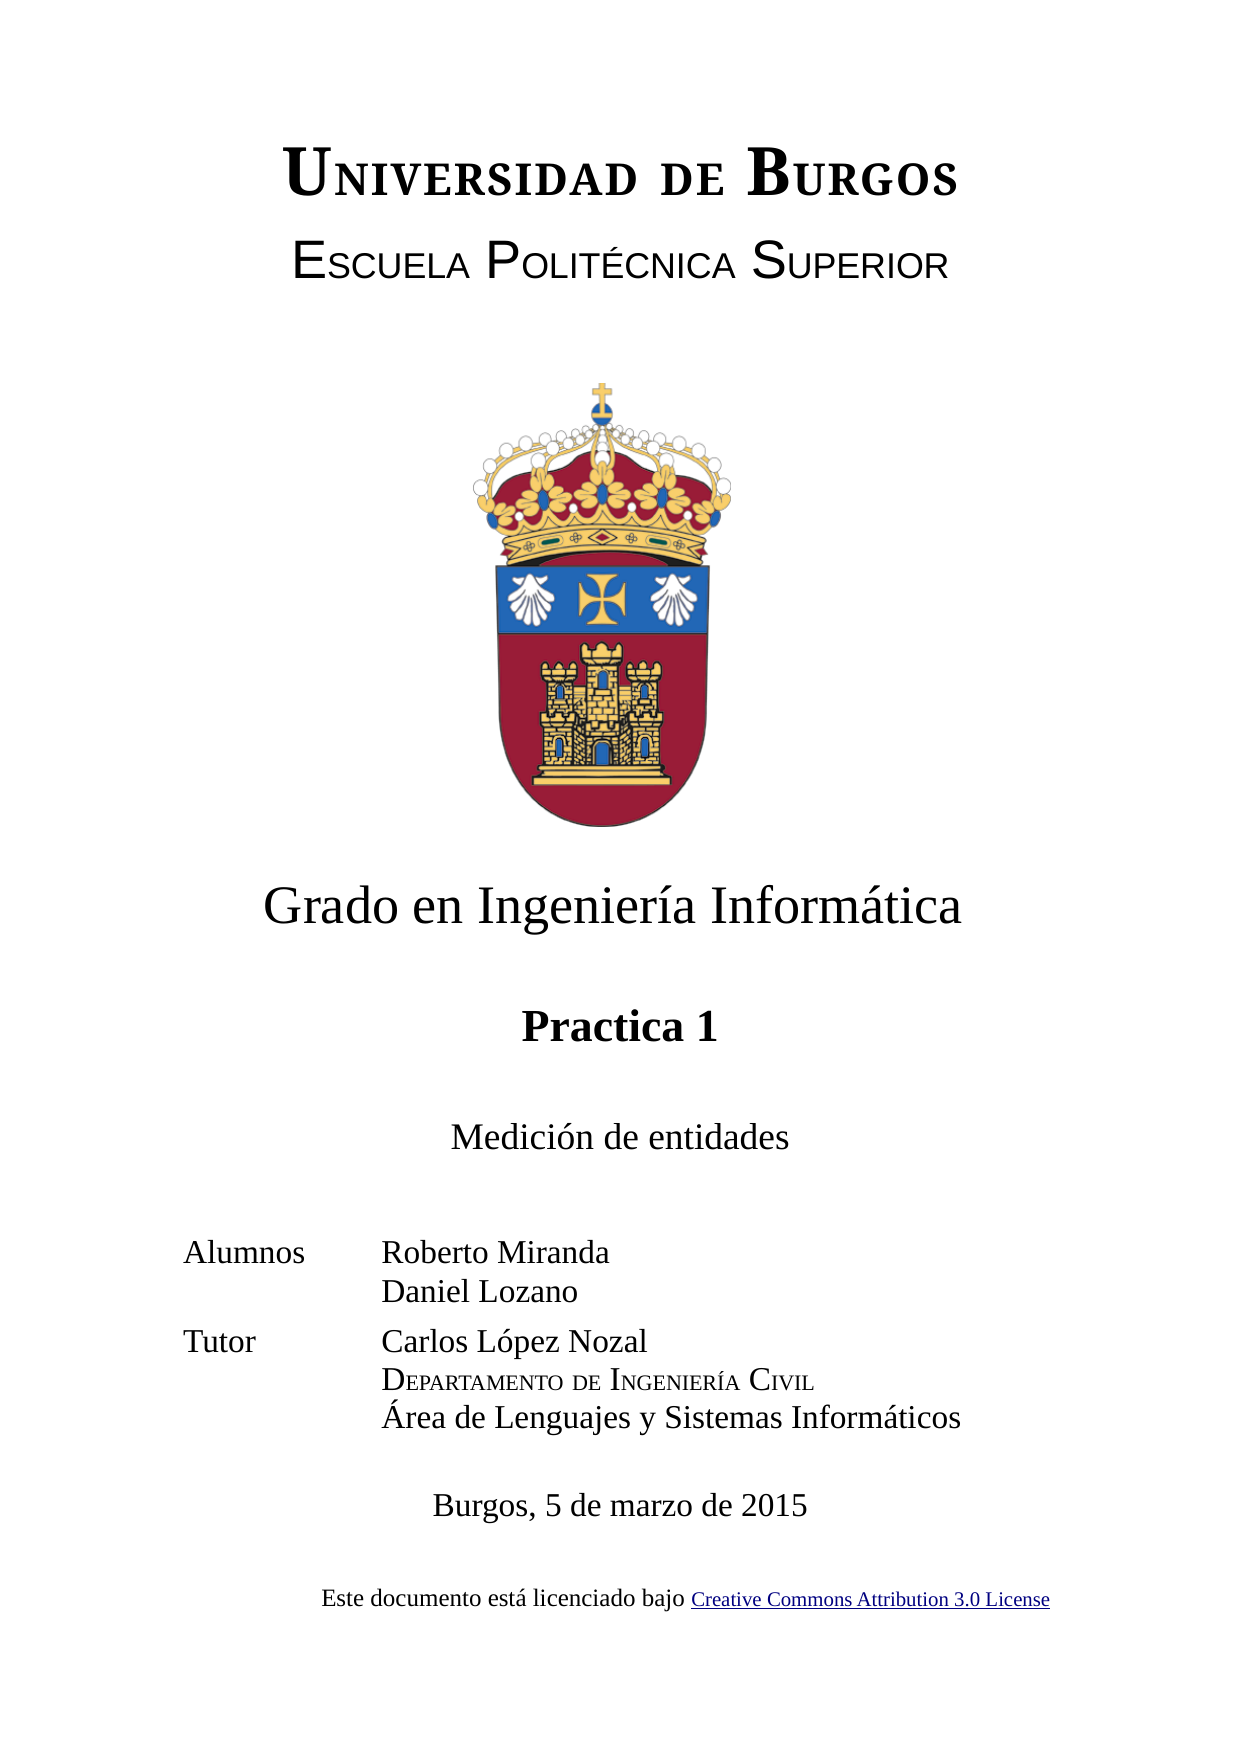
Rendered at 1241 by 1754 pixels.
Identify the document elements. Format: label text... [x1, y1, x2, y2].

table_cell Grado en Ingeniería Informática Practica 1 Medición de entidades [177, 349, 1063, 1227]
table_cell Alumnos [177, 1227, 376, 1315]
text Este documento está licenciado bajo Creative Commons Attribution 3.0 License [177, 1558, 1063, 1612]
table_header Universidad de Burgos Escuela Politécnica Superior [177, 118, 1063, 349]
table_cell Carlos López Nozal Departamento de Ingeniería Civil Área de Lenguajes y Sistemas Informáticos [376, 1315, 1063, 1442]
picture [387, 383, 817, 827]
table_cell Roberto Miranda Daniel Lozano [376, 1227, 1063, 1315]
table_cell Tutor [177, 1315, 376, 1442]
table_cell Burgos, 5 de marzo de 2015 [177, 1442, 1063, 1530]
